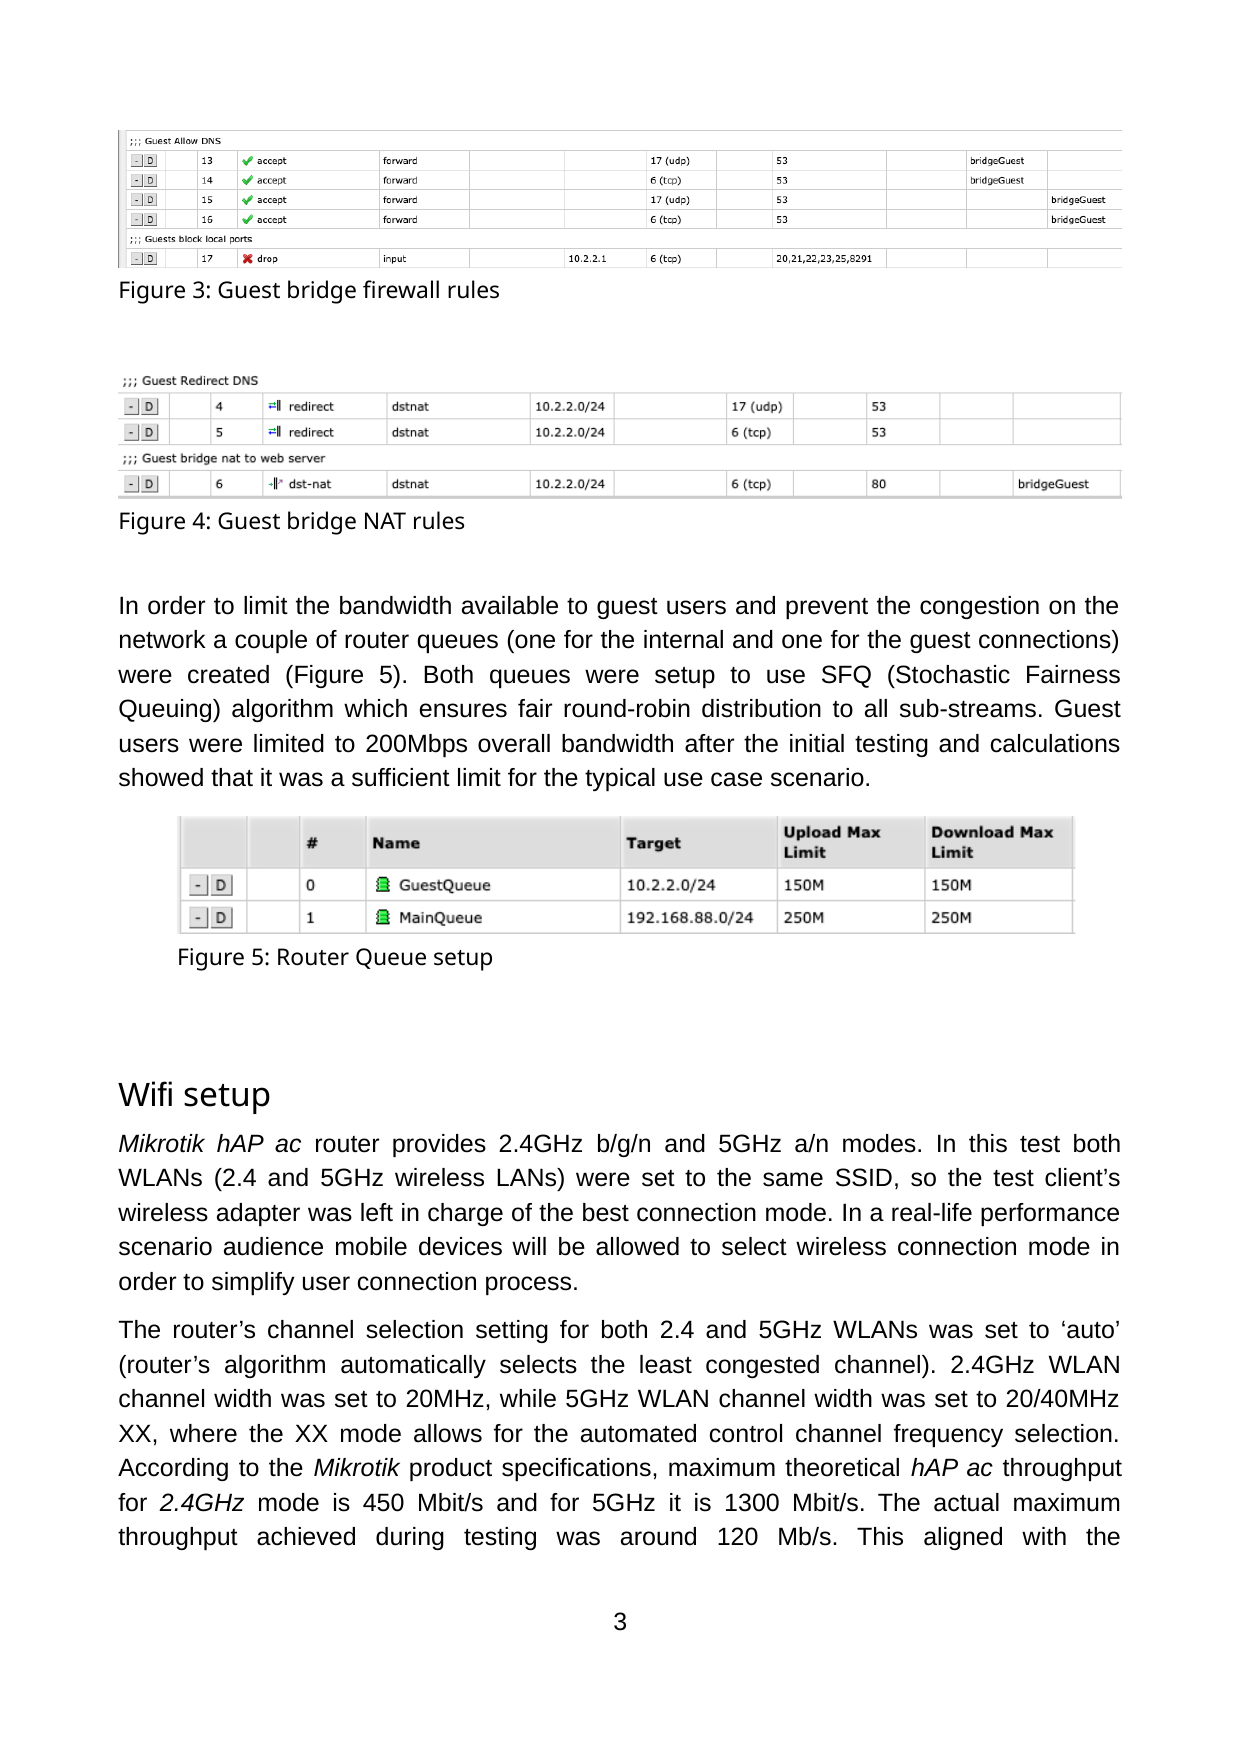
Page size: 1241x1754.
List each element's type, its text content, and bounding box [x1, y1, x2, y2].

picture [176, 816, 1076, 934]
text Figure 3: Guest bridge firewall rules [118, 268, 1122, 306]
subtitle Wifi setup [118, 1070, 1122, 1116]
text The router’s channel selection setting for both 2.4 and 5GHz WLANs was set to ‘auto’ (router’s algorithm automatically selects the least congested channel). 2.4GHz WLAN channel width was set to 20MHz, while 5GHz WLAN channel width was set to 20/40MHz XX, where the XX mode allows for the automated control channel frequency selection. According to the Mikrotik product specifications, maximum theoretical hAP ac throughput for 2.4GHz mode is 450 Mbit/s and for 5GHz it is 1300 Mbit/s. The actual maximum throughput achieved during testing was around 120 Mb/s. This aligned with the [118, 1316, 1122, 1551]
picture [118, 130, 1123, 268]
picture [118, 373, 1123, 499]
text Figure 4: Guest bridge NAT rules [118, 499, 1122, 536]
text Figure 5: Router Queue setup [177, 934, 1076, 972]
text Mikrotik hAP ac router provides 2.4GHz b/g/n and 5GHz a/n modes. In this test both WLANs (2.4 and 5GHz wireless LANs) were set to the same SSID, so the test client’s wireless adapter was left in charge of the best connection mode. In a real-life performance scenario audience mobile devices will be allowed to select wireless connection mode in order to simplify user connection process. [118, 1128, 1122, 1295]
text In order to limit the bandwidth available to guest users and prevent the congestion on the network a couple of router queues (one for the internal and one for the guest connections) were created (Figure 5). Both queues were setup to use SFQ (Stochastic Fairness Queuing) algorithm which ensures fair round-robin distribution to all sub-streams. Guest users were limited to 200Mbps overall bandwidth after the initial testing and calculations showed that it was a sufficient limit for the typical use case scenario. [118, 591, 1122, 792]
